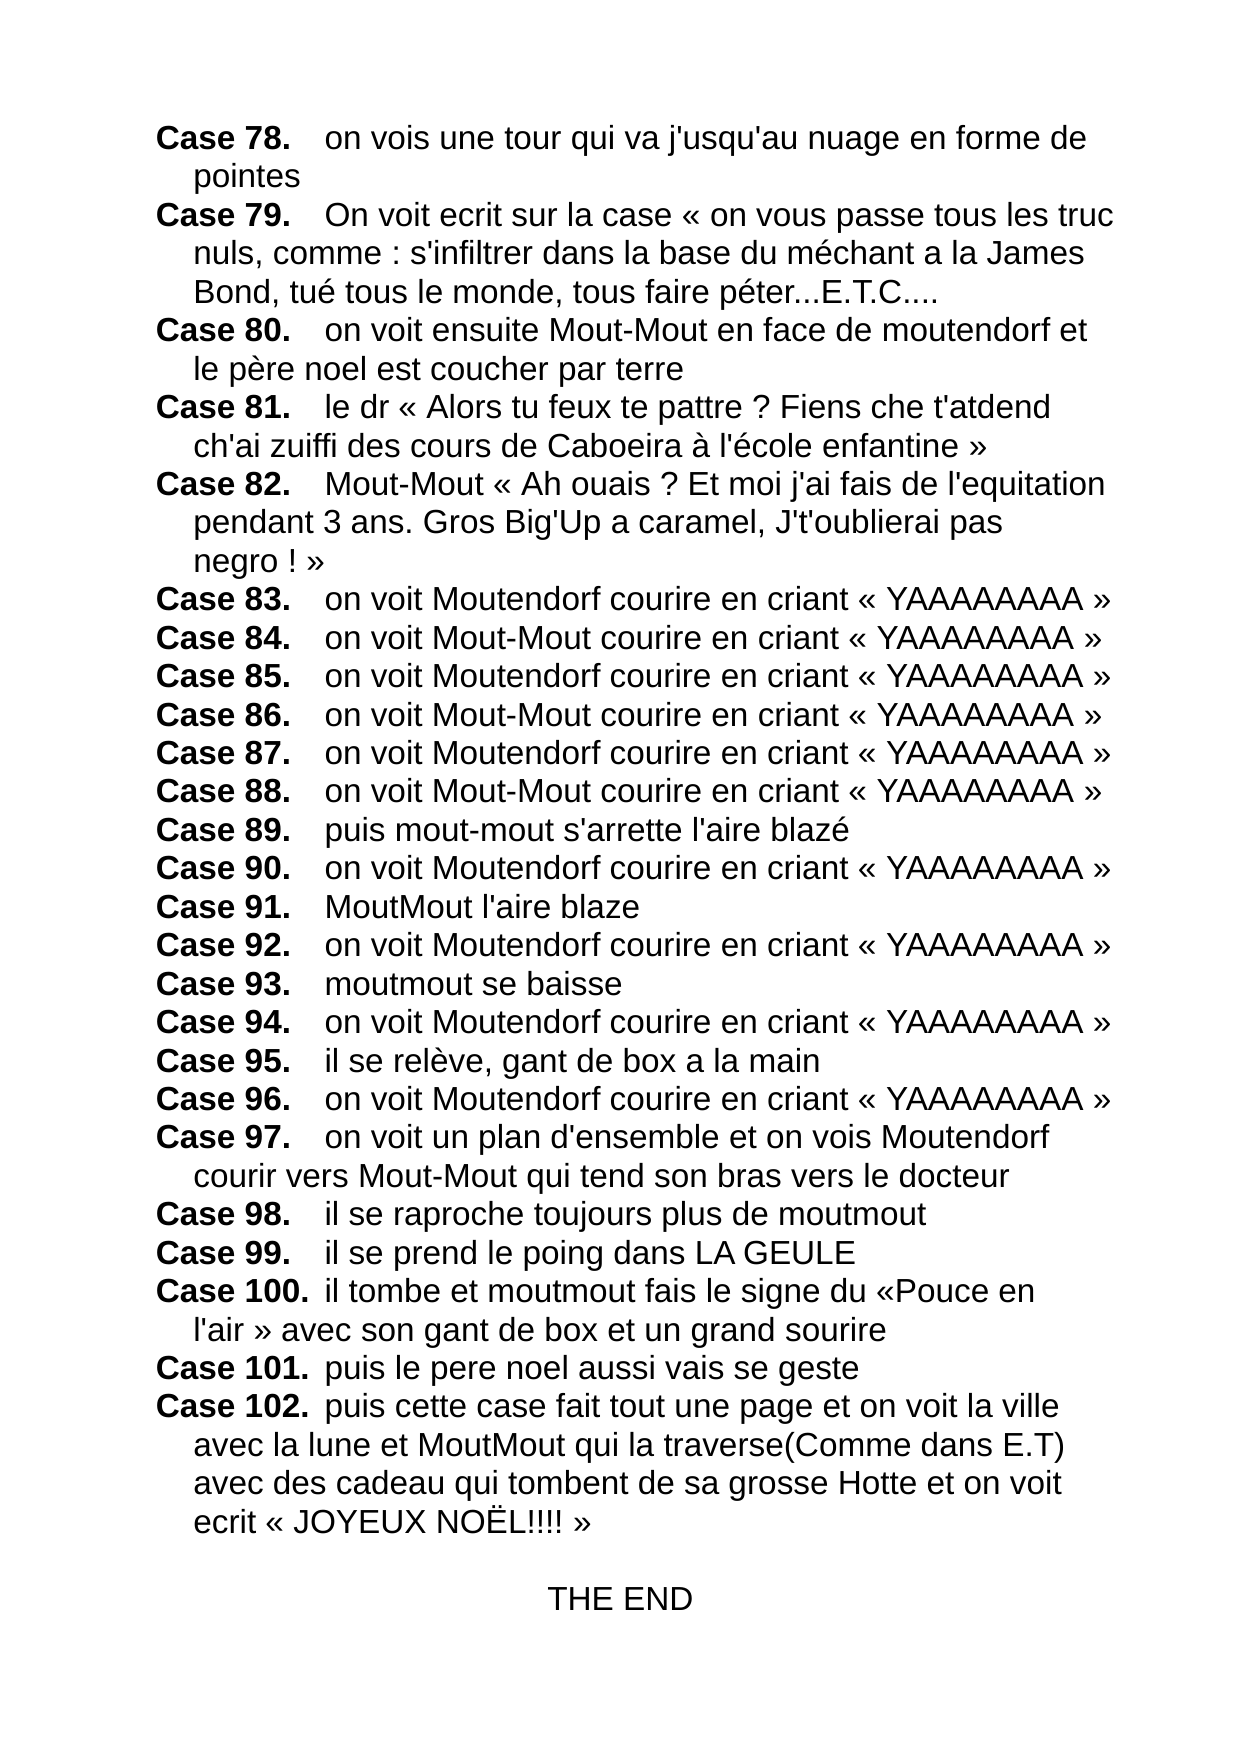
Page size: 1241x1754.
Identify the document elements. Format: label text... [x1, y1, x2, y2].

list on voit un plan d'ensemble et on vois Moutendorf courir vers Mout-Mout qui tend son bras vers le docteur [156, 1117, 1122, 1194]
list il se relève, gant de box a la main [156, 1041, 1122, 1079]
list on voit Moutendorf courire en criant « YAAAAAAAA » [156, 656, 1122, 695]
list il se raproche toujours plus de moutmout [156, 1194, 1122, 1233]
list le dr « Alors tu feux te pattre ? Fiens che t'atdend ch'ai zuiffi des cours de Caboeira à l'école enfantine » [156, 387, 1122, 464]
list Mout-Mout « Ah ouais ? Et moi j'ai fais de l'equitation pendant 3 ans. Gros Big'Up a caramel, J't'oublierai pas negro ! » [156, 464, 1122, 579]
list on vois une tour qui va j'usqu'au nuage en forme de pointes [156, 118, 1122, 195]
list il tombe et moutmout fais le signe du «Pouce en l'air » avec son gant de box et un grand sourire [156, 1271, 1122, 1348]
list on voit Moutendorf courire en criant « YAAAAAAAA » [156, 579, 1122, 618]
list on voit Moutendorf courire en criant « YAAAAAAAA » [156, 1079, 1122, 1117]
list puis le pere noel aussi vais se geste [156, 1348, 1122, 1387]
list puis cette case fait tout une page et on voit la ville avec la lune et MoutMout qui la traverse(Comme dans E.T) avec des cadeau qui tombent de sa grosse Hotte et on voit ecrit « JOYEUX NOËL!!!! » [156, 1387, 1122, 1540]
list on voit Moutendorf courire en criant « YAAAAAAAA » [156, 1002, 1122, 1041]
list On voit ecrit sur la case « on vous passe tous les truc nuls, comme : s'infiltrer dans la base du méchant a la James Bond, tué tous le monde, tous faire péter...E.T.C.... [156, 195, 1122, 310]
list puis mout-mout s'arrette l'aire blazé [156, 810, 1122, 848]
list MoutMout l'aire blaze [156, 887, 1122, 925]
list on voit Mout-Mout courire en criant « YAAAAAAAA » [156, 618, 1122, 656]
list il se prend le poing dans LA GEULE [156, 1233, 1122, 1271]
list moutmout se baisse [156, 964, 1122, 1002]
list on voit Moutendorf courire en criant « YAAAAAAAA » [156, 848, 1122, 887]
list on voit ensuite Mout-Mout en face de moutendorf et le père noel est coucher par terre [156, 310, 1122, 387]
list on voit Mout-Mout courire en criant « YAAAAAAAA » [156, 772, 1122, 810]
list on voit Mout-Mout courire en criant « YAAAAAAAA » [156, 695, 1122, 733]
text THE END [118, 1579, 1122, 1617]
list on voit Moutendorf courire en criant « YAAAAAAAA » [156, 925, 1122, 964]
list on voit Moutendorf courire en criant « YAAAAAAAA » [156, 733, 1122, 772]
